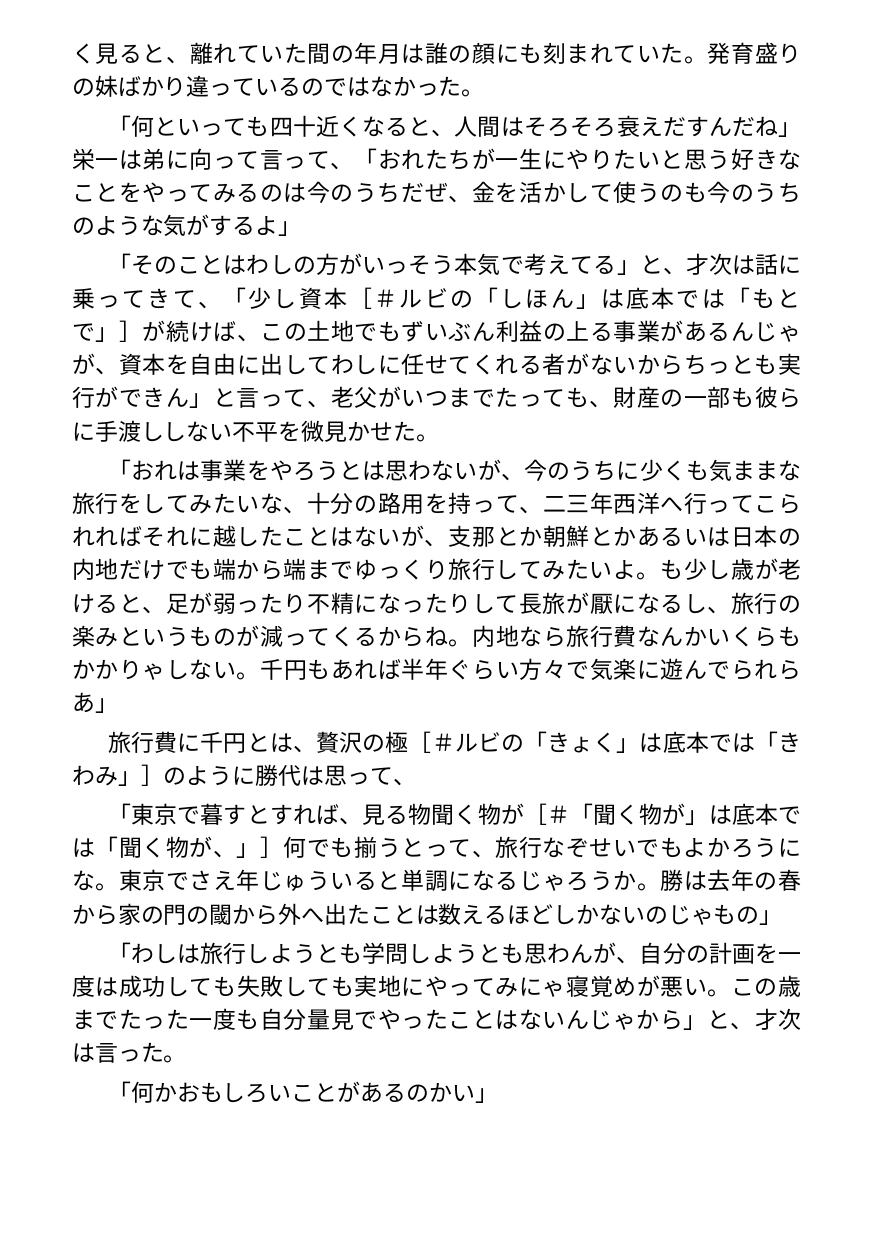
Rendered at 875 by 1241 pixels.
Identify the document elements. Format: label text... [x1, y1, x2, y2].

text 「おれは事業をやろうとは思わないが、今のうちに少くも気ままな旅行をしてみたいな、十分の路用を持って、二三年西洋へ行ってこられればそれに越したことはないが、支那とか朝鮮とかあるいは日本の内地だけでも端から端までゆっくり旅行してみたいよ。も少し歳が老けると、足が弱ったり不精になったりして長旅が厭になるし、旅行の楽みというものが減ってくるからね。内地なら旅行費なんかいくらもかかりゃしない。千円もあれば半年ぐらい方々で気楽に遊んでられらあ」 [72, 453, 802, 718]
text 「そのことはわしの方がいっそう本気で考えてる」と、才次は話に乗ってきて、「少し資本［＃ルビの「しほん」は底本では「もとで」］が続けば、この土地でもずいぶん利益の上る事業があるんじゃが、資本を自由に出してわしに任せてくれる者がないからちっとも実行ができん」と言って、老父がいつまでたっても、財産の一部も彼らに手渡ししない不平を微見かせた。 [72, 247, 802, 447]
text 「何かおもしろいことがあるのかい」 [72, 1074, 802, 1108]
text 「何といっても四十近くなると、人間はそろそろ衰えだすんだね」栄一は弟に向って言って、「おれたちが一生にやりたいと思う好きなことをやってみるのは今のうちだぜ、金を活かして使うのも今のうちのような気がするよ」 [72, 108, 802, 241]
text 「東京で暮すとすれば、見る物聞く物が［＃「聞く物が」は底本では「聞く物が、」］何でも揃うとって、旅行なぞせいでもよかろうにな。東京でさえ年じゅういると単調になるじゃろうか。勝は去年の春から家の門の閾から外へ出たことは数えるほどしかないのじゃもの」 [72, 797, 802, 930]
text 「わしは旅行しようとも学問しようとも思わんが、自分の計画を一度は成功しても失敗しても実地にやってみにゃ寝覚めが悪い。この歳までたった一度も自分量見でやったことはないんじゃから」と、才次は言った。 [72, 936, 802, 1068]
text 旅行費に千円とは、贅沢の極［＃ルビの「きょく」は底本では「きわみ」］のように勝代は思って、 [72, 724, 802, 791]
text く見ると、離れていた間の年月は誰の顔にも刻まれていた。発育盛りの妹ばかり違っているのではなかった。 [72, 36, 802, 102]
